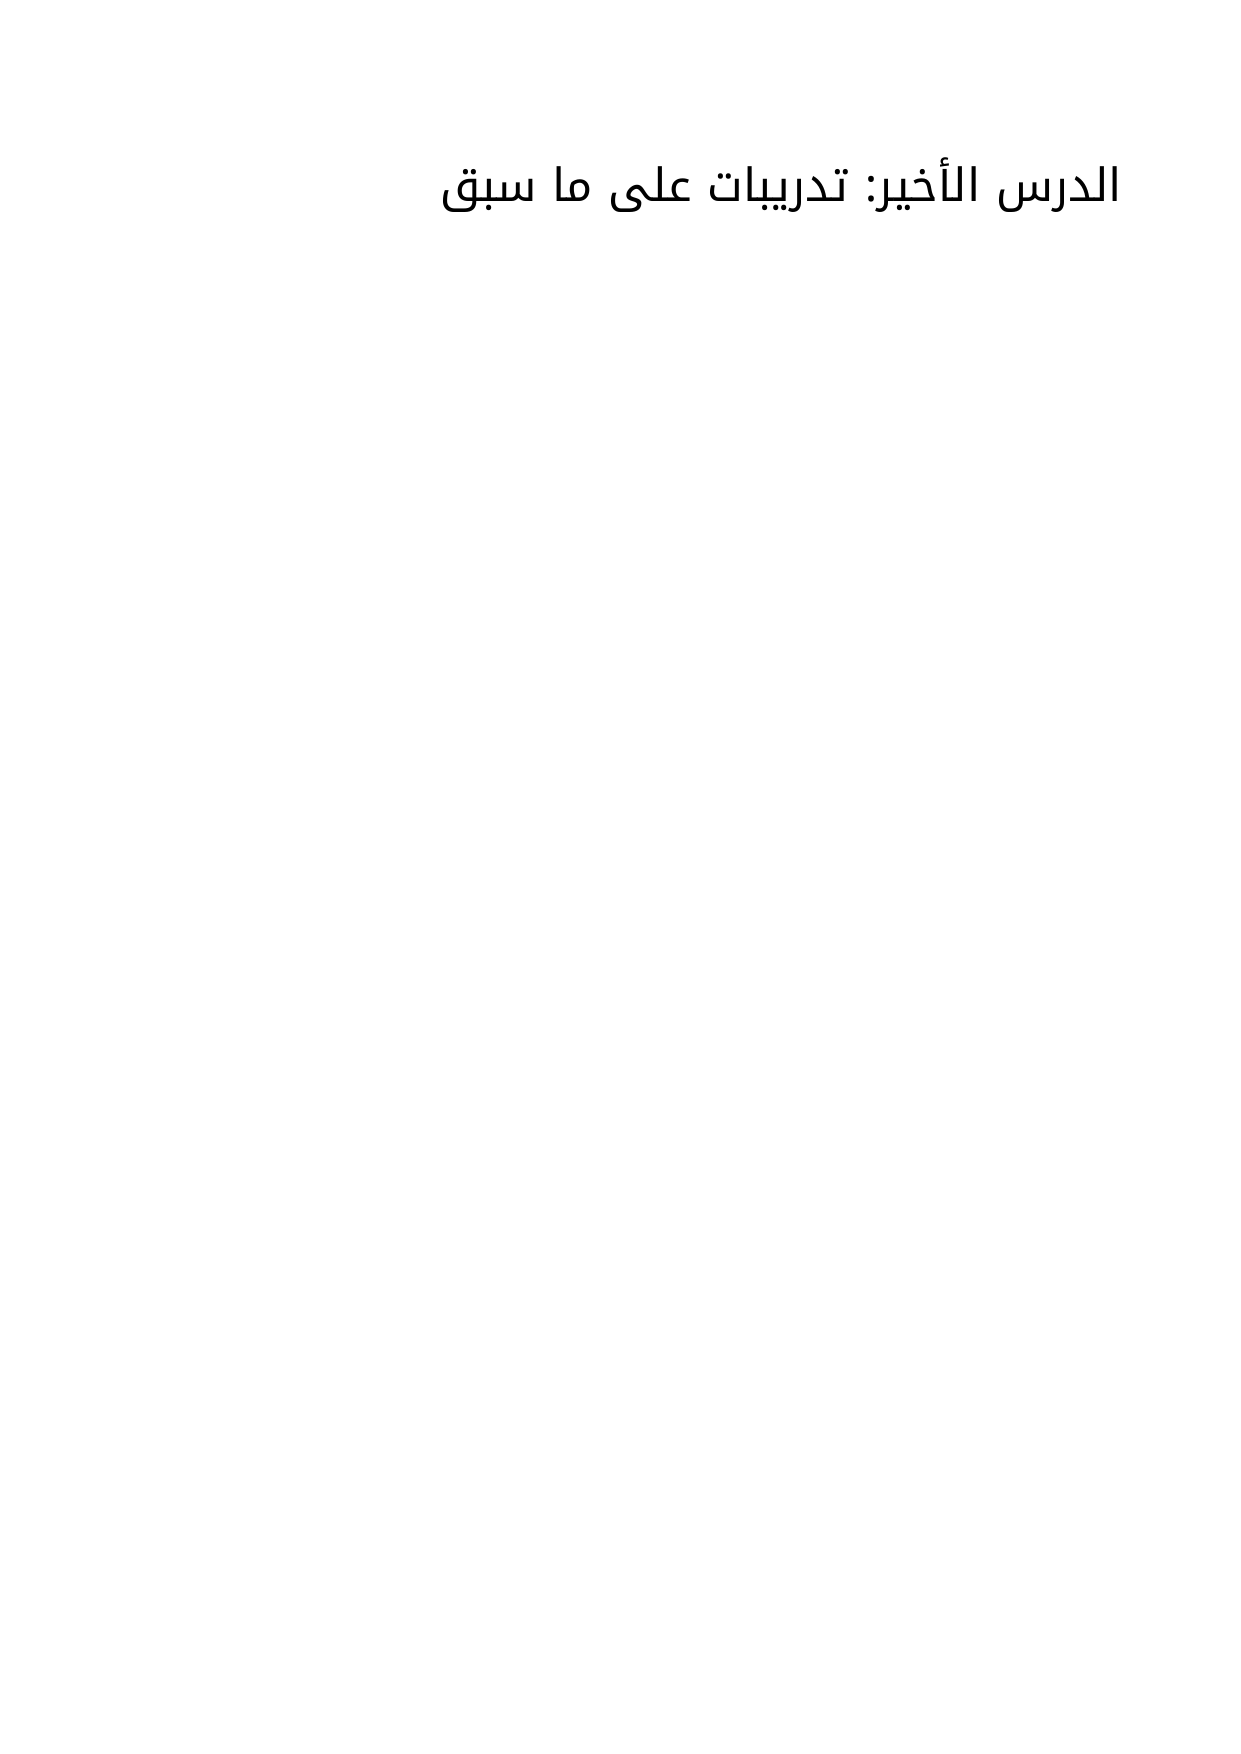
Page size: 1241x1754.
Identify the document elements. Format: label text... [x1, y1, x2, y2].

subtitle الدرس الأخير: تدريبات على ما سبق [118, 143, 1122, 230]
